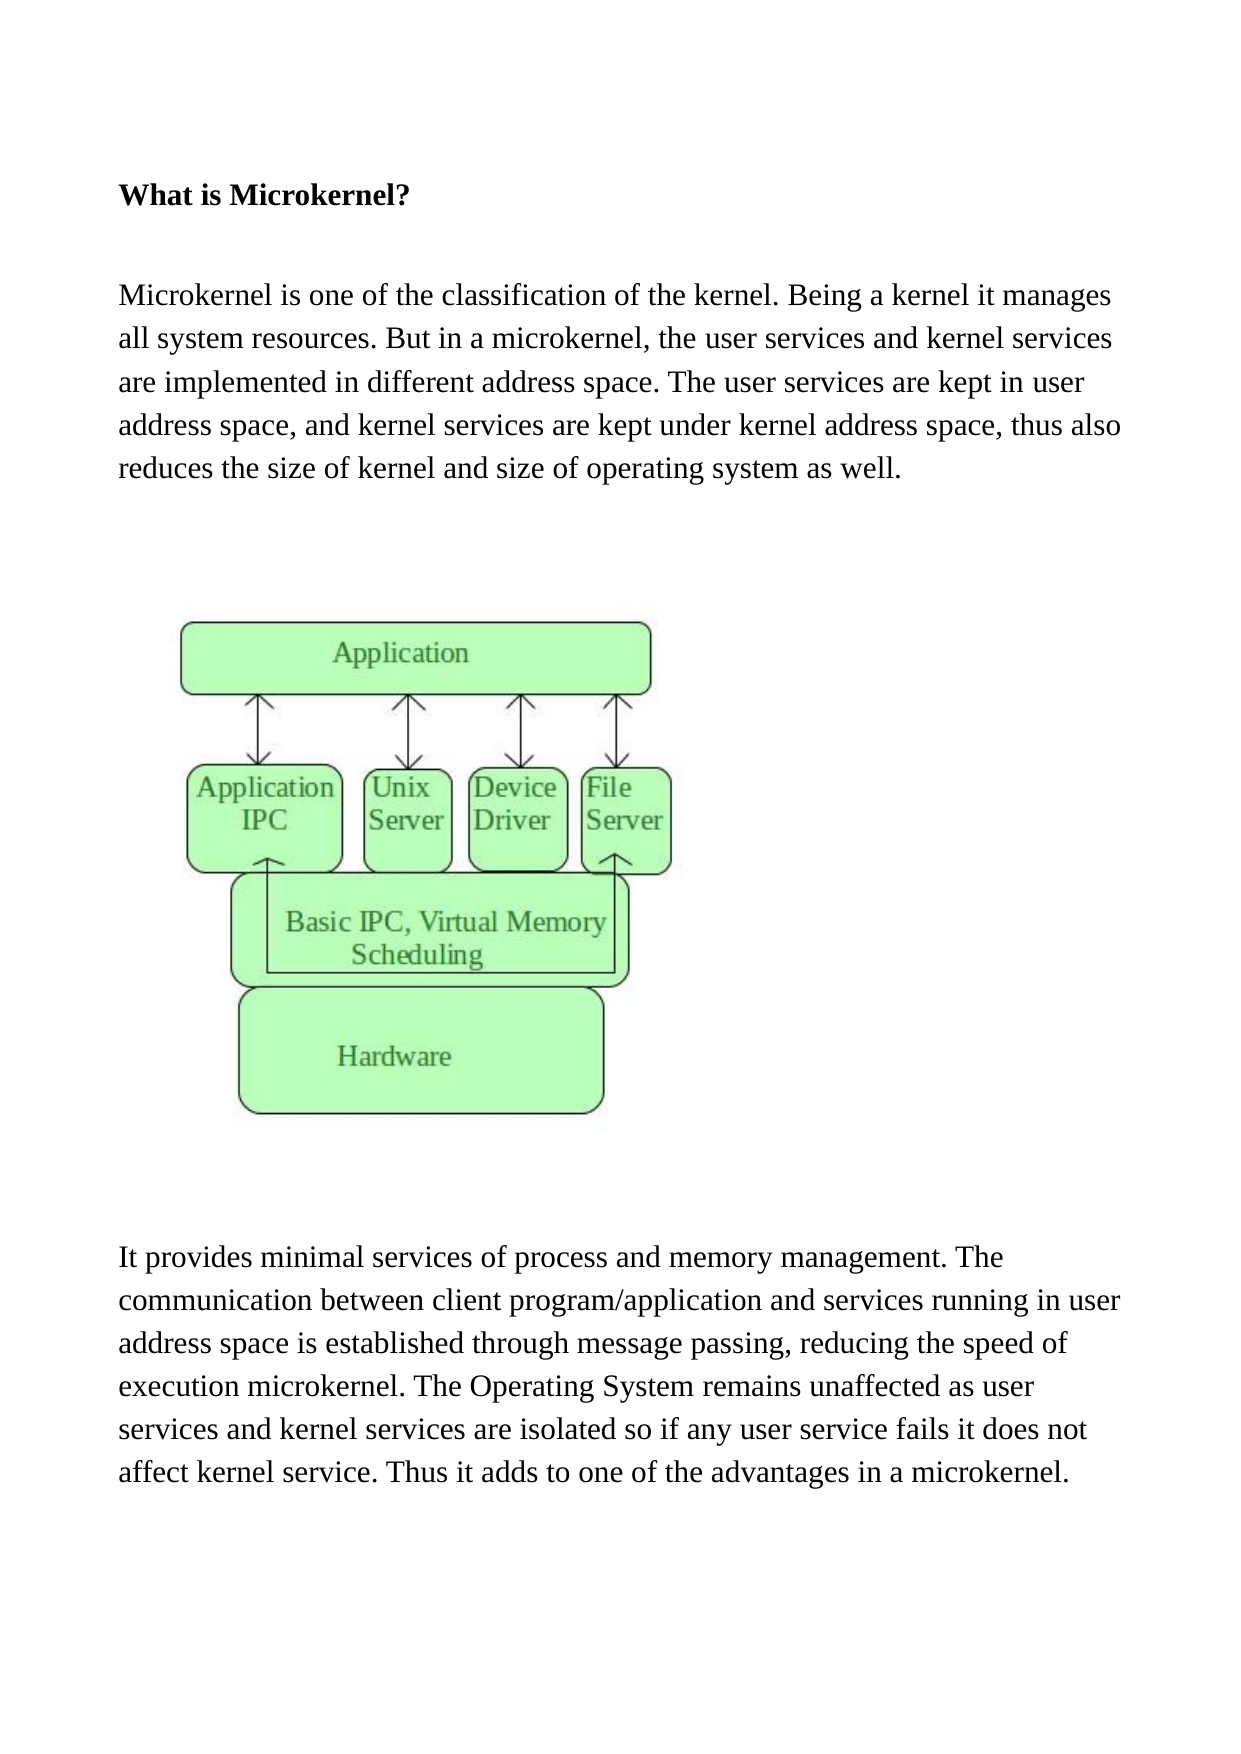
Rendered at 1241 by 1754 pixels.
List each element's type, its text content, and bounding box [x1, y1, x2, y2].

picture [118, 564, 765, 1160]
text Microkernel is one of the classification of the kernel. Being a kernel it manages all system resources. But in a microkernel, the user services and kernel services are implemented in different address space. The user services are kept in user address space, and kernel services are kept under kernel address space, thus also reduces the size of kernel and size of operating system as well. [118, 233, 1122, 485]
text What is Microkernel? [118, 176, 1122, 212]
text It provides minimal services of process and memory management. The communication between client program/application and services running in user address space is established through message passing, reducing the speed of execution microkernel. The Operating System remains unaffected as user services and kernel services are isolated so if any user service fails it does not affect kernel service. Thus it adds to one of the advantages in a microkernel. [118, 1238, 1122, 1489]
